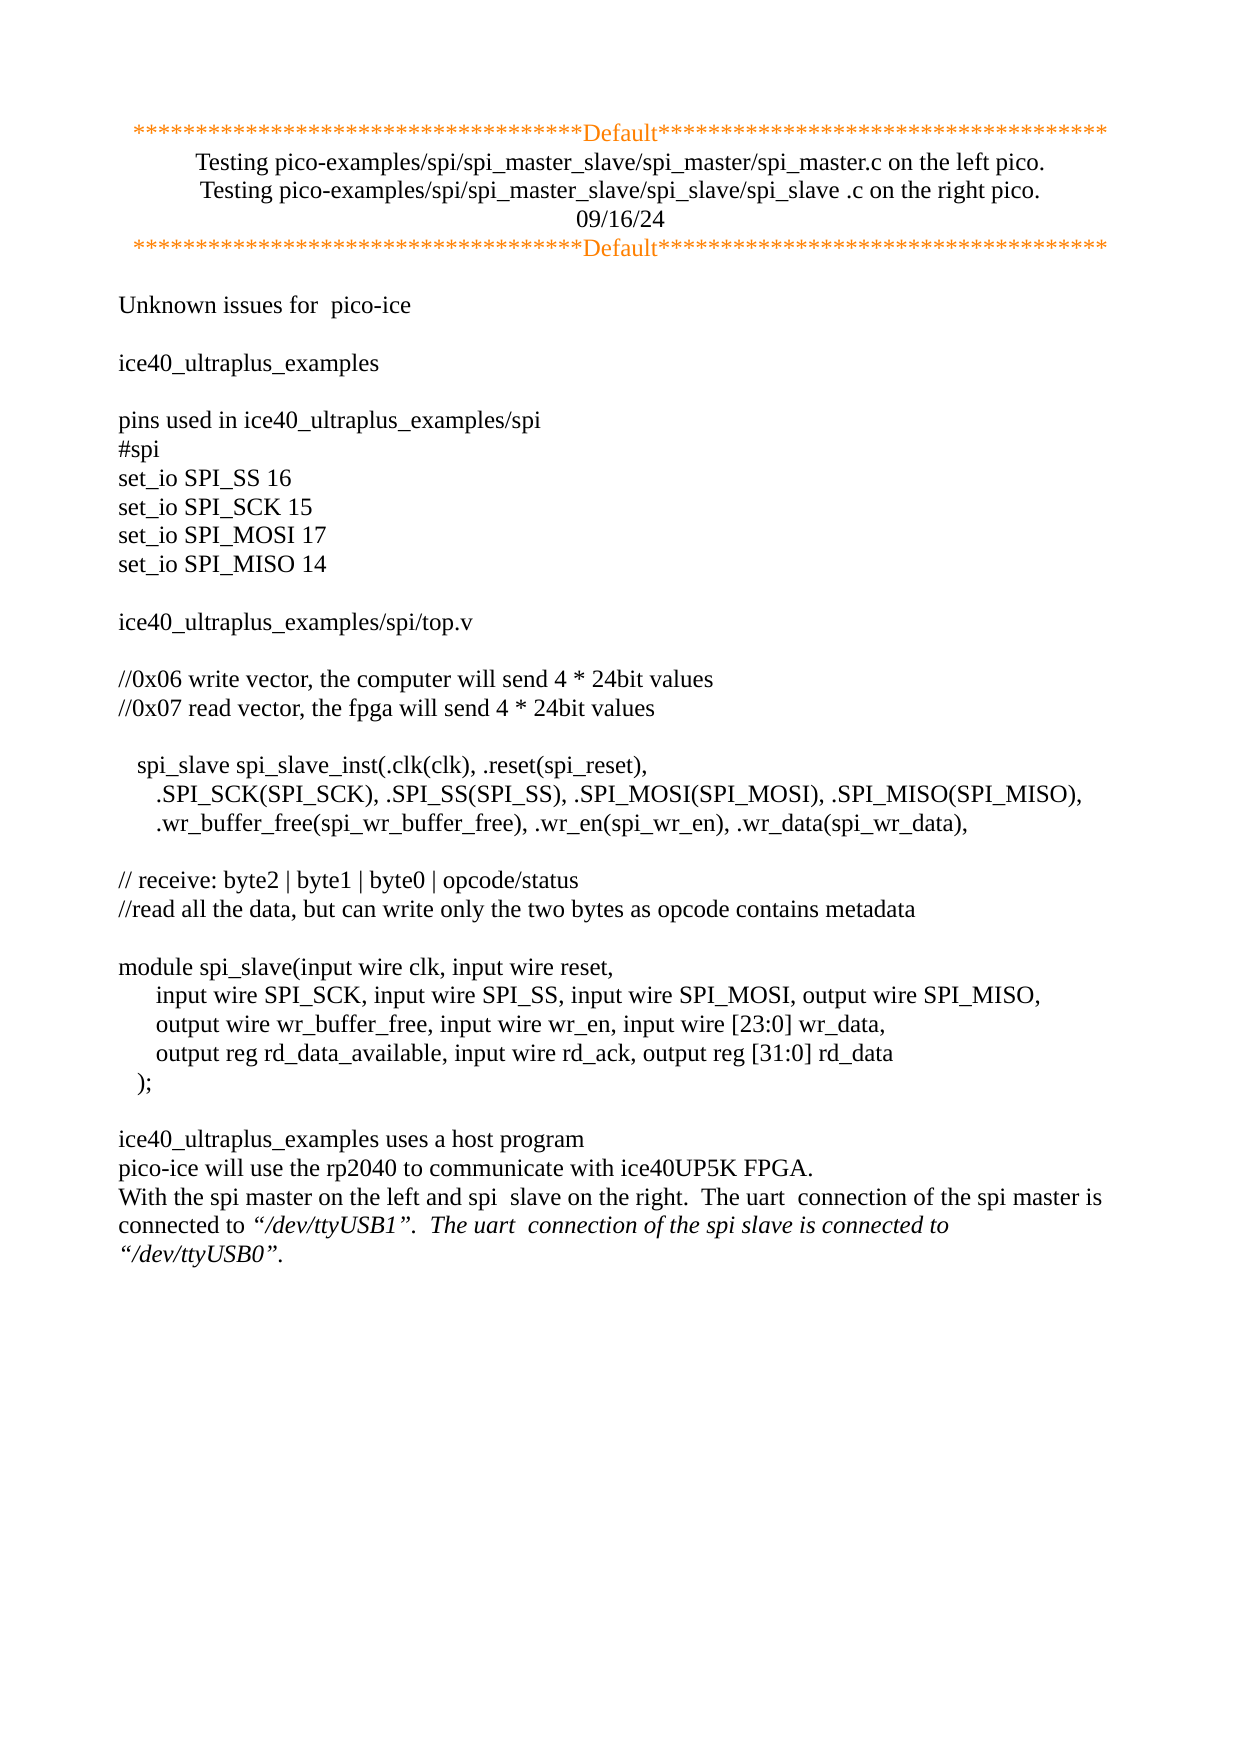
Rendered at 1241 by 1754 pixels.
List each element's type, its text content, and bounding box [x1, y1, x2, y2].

text //0x07 read vector, the fpga will send 4 * 24bit values [118, 693, 1122, 722]
text //read all the data, but can write only the two bytes as opcode contains metadata [118, 894, 1122, 923]
text 09/16/24 [118, 204, 1122, 233]
text ice40_ultraplus_examples [118, 348, 1122, 377]
text ************************************Default************************************ [118, 118, 1122, 147]
text output wire wr_buffer_free, input wire wr_en, input wire [23:0] wr_data, [118, 1009, 1122, 1038]
text .SPI_SCK(SPI_SCK), .SPI_SS(SPI_SS), .SPI_MOSI(SPI_MOSI), .SPI_MISO(SPI_MISO), [118, 779, 1122, 808]
text set_io SPI_MOSI 17 [118, 521, 1122, 549]
text Unknown issues for pico-ice [118, 291, 1122, 319]
text input wire SPI_SCK, input wire SPI_SS, input wire SPI_MOSI, output wire SPI_MISO, [118, 981, 1122, 1009]
text set_io SPI_SS 16 [118, 463, 1122, 492]
text pico-ice will use the rp2040 to communicate with ice40UP5K FPGA. [118, 1153, 1122, 1182]
text ************************************Default************************************ [118, 233, 1122, 262]
text set_io SPI_SCK 15 [118, 492, 1122, 521]
text #spi [118, 434, 1122, 463]
text module spi_slave(input wire clk, input wire reset, [118, 952, 1122, 981]
text // receive: byte2 | byte1 | byte0 | opcode/status [118, 866, 1122, 894]
text Testing pico-examples/spi/spi_master_slave/spi_master/spi_master.c on the left pico. [118, 147, 1122, 176]
text spi_slave spi_slave_inst(.clk(clk), .reset(spi_reset), [118, 751, 1122, 779]
text pins used in ice40_ultraplus_examples/spi [118, 406, 1122, 434]
text ); [118, 1067, 1122, 1096]
text output reg rd_data_available, input wire rd_ack, output reg [31:0] rd_data [118, 1038, 1122, 1067]
text .wr_buffer_free(spi_wr_buffer_free), .wr_en(spi_wr_en), .wr_data(spi_wr_data), [118, 808, 1122, 837]
text ice40_ultraplus_examples uses a host program [118, 1124, 1122, 1153]
text ice40_ultraplus_examples/spi/top.v [118, 607, 1122, 636]
text With the spi master on the left and spi slave on the right. The uart connection of the spi master is connected to “/dev/ttyUSB1”. The uart connection of the spi slave is connected to “/dev/ttyUSB0”. [118, 1182, 1122, 1268]
text Testing pico-examples/spi/spi_master_slave/spi_slave/spi_slave .c on the right pico. [118, 176, 1122, 204]
text set_io SPI_MISO 14 [118, 549, 1122, 578]
text //0x06 write vector, the computer will send 4 * 24bit values [118, 664, 1122, 693]
